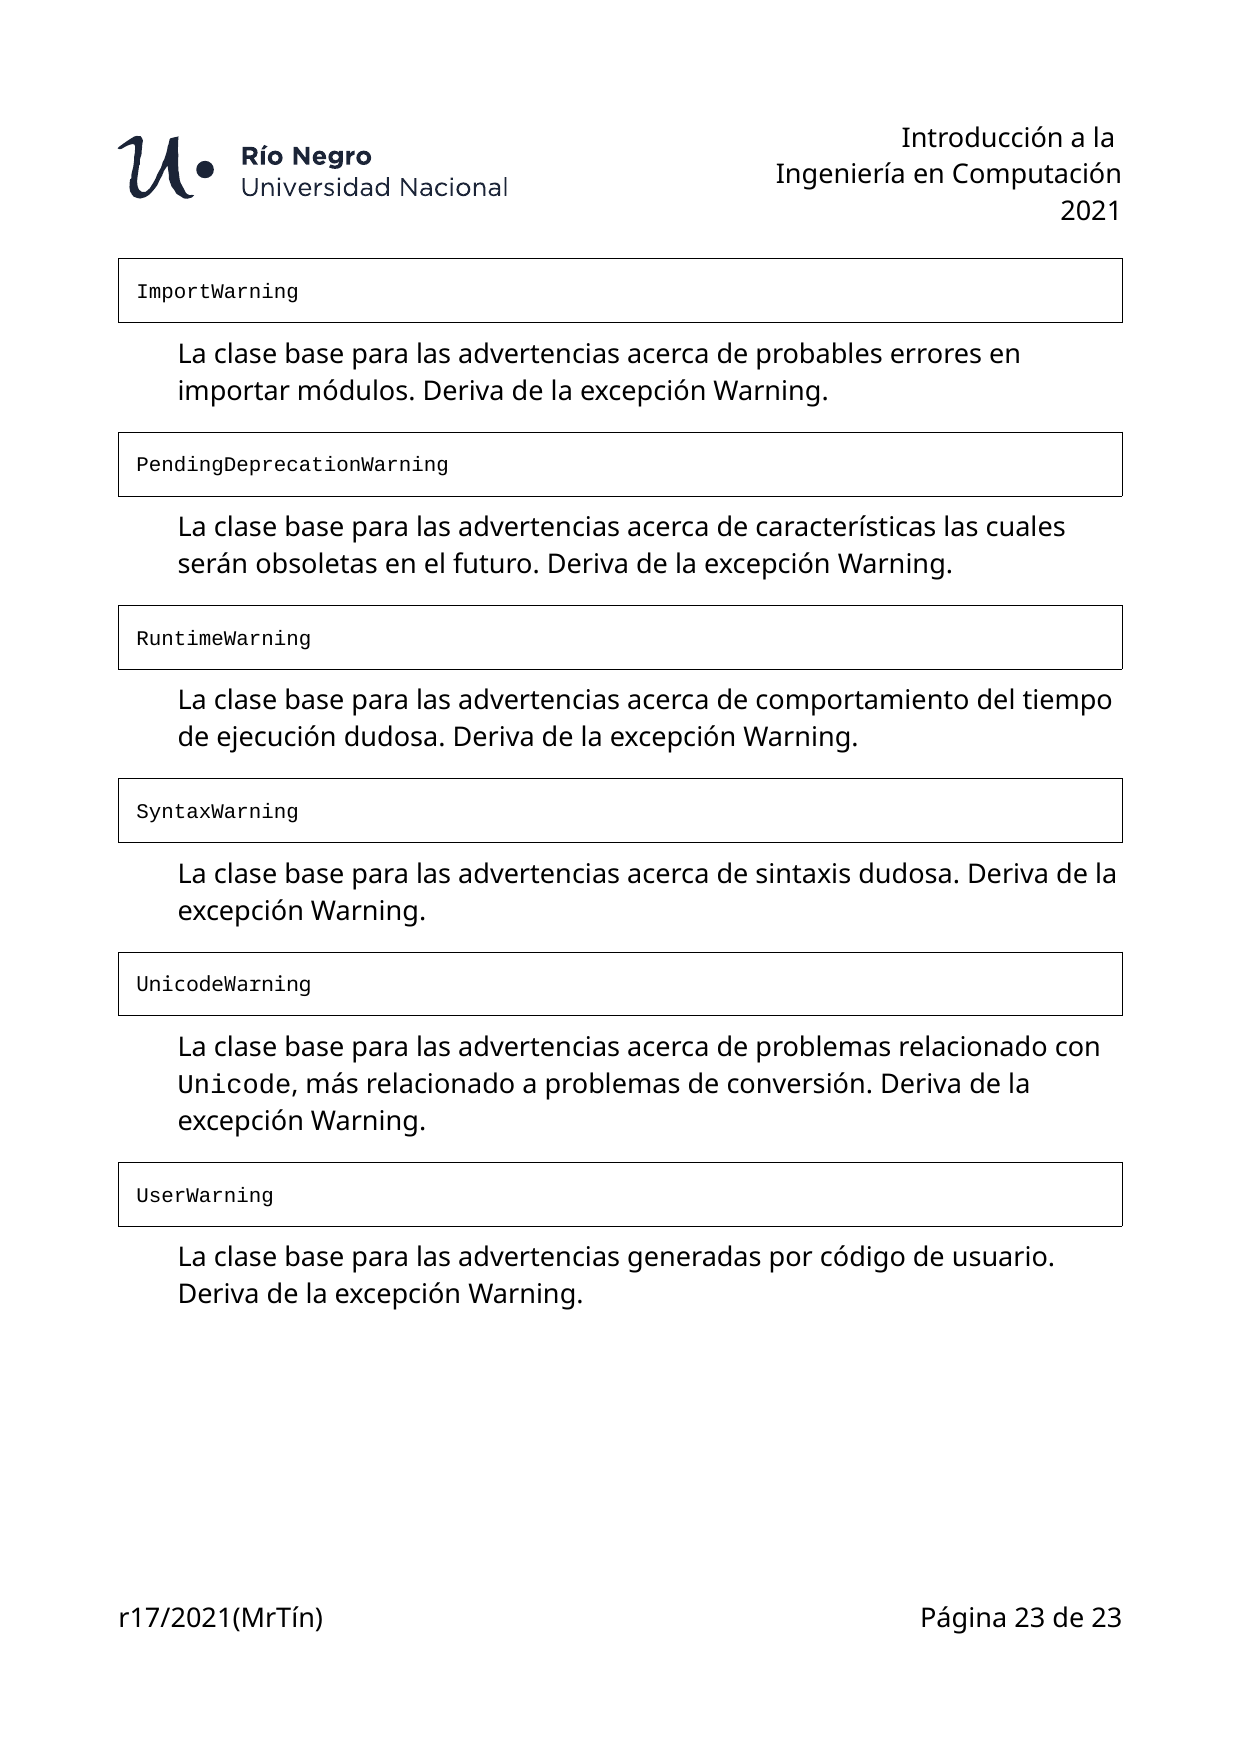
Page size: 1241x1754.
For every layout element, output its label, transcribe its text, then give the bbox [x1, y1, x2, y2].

text ImportWarning [119, 259, 1122, 322]
text PendingDeprecationWarning [119, 433, 1122, 496]
list La clase base para las advertencias generadas por código de usuario. Deriva de la excepción Warning. [177, 1238, 1122, 1312]
list La clase base para las advertencias acerca de sintaxis dudosa. Deriva de la excepción Warning. [177, 854, 1122, 928]
list La clase base para las advertencias acerca de problemas relacionado con Unicode, más relacionado a problemas de conversión. Deriva de la excepción Warning. [177, 1027, 1122, 1138]
list La clase base para las advertencias acerca de características las cuales serán obsoletas en el futuro. Deriva de la excepción Warning. [177, 507, 1122, 581]
text RuntimeWarning [119, 606, 1122, 669]
list La clase base para las advertencias acerca de comportamiento del tiempo de ejecución dudosa. Deriva de la excepción Warning. [177, 681, 1122, 754]
text UnicodeWarning [119, 953, 1122, 1015]
list La clase base para las advertencias acerca de probables errores en importar módulos. Deriva de la excepción Warning. [177, 334, 1122, 408]
text SyntaxWarning [119, 779, 1122, 842]
text UserWarning [119, 1163, 1122, 1226]
